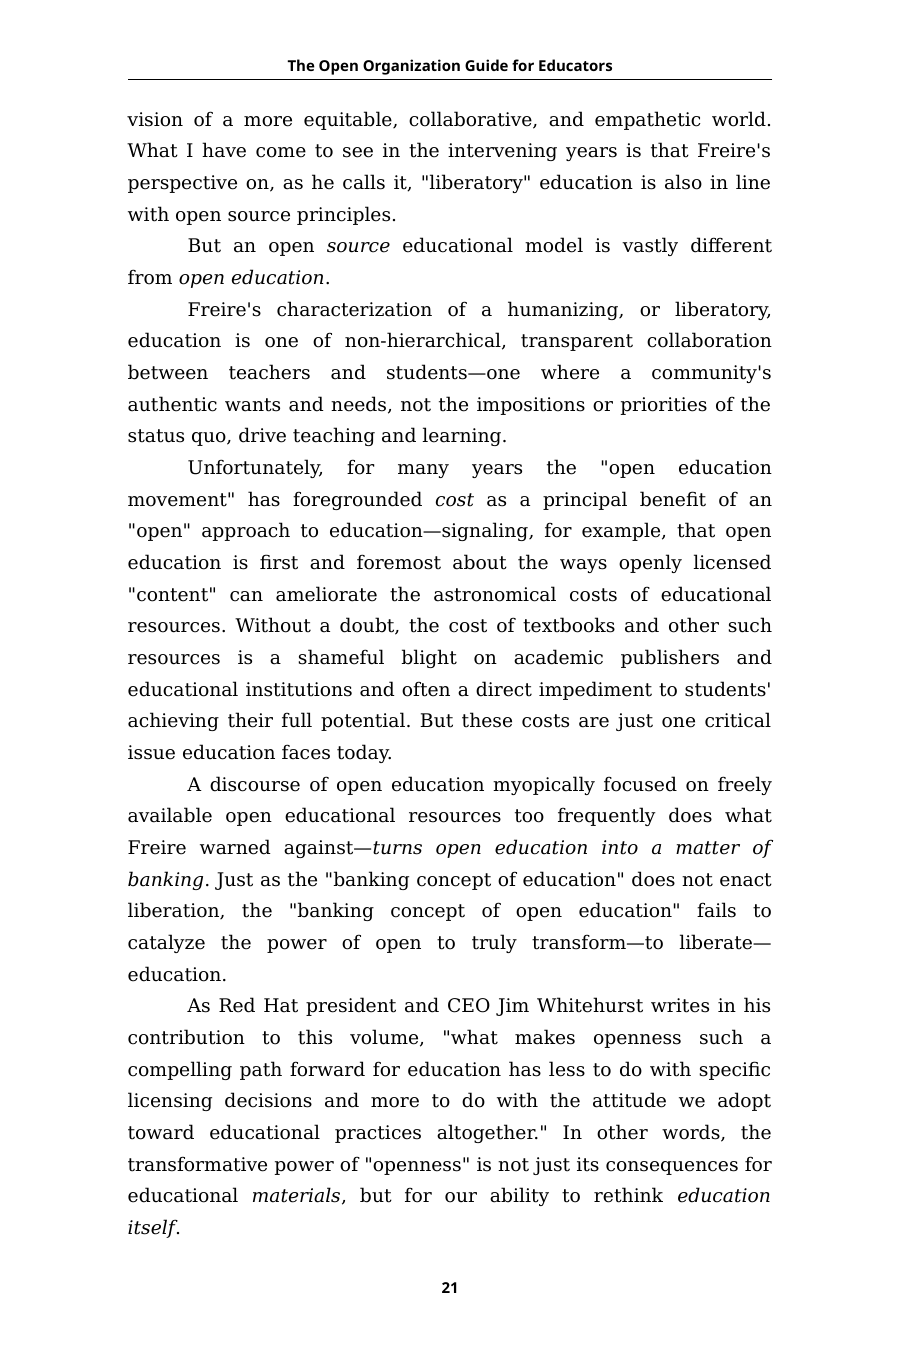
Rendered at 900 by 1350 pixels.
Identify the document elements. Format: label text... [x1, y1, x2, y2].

text But an open source educational model is vastly different from open education. [127, 235, 772, 289]
text As Red Hat president and CEO Jim Whitehurst writes in his contribution to this volume, "what makes openness such a compelling path forward for education has less to do with specific licensing decisions and more to do with the attitude we adopt toward educational practices altogether." In other words, the transformative power of "openness" is not just its consequences for educational materials, but for our ability to rethink education itself. [127, 995, 772, 1239]
text Freire's characterization of a humanizing, or liberatory, education is one of non-hierarchical, transparent collaboration between teachers and students—one where a community's authentic wants and needs, not the impositions or priorities of the status quo, drive teaching and learning. [127, 299, 772, 447]
text vision of a more equitable, collaborative, and empathetic world. What I have come to see in the intervening years is that Freire's perspective on, as he calls it, "liberatory" education is also in line with open source principles. [127, 109, 772, 226]
text A discourse of open education myopically focused on freely available open educational resources too frequently does what Freire warned against—turns open education into a matter of banking. Just as the "banking concept of education" does not enact liberation, the "banking concept of open education" fails to catalyze the power of open to truly transform—to liberate—education. [127, 774, 772, 986]
text Unfortunately, for many years the "open education movement" has foregrounded cost as a principal benefit of an "open" approach to education—signaling, for example, that open education is first and foremost about the ways openly licensed "content" can ameliorate the astronomical costs of educational resources. Without a doubt, the cost of textbooks and other such resources is a shameful blight on academic publishers and educational institutions and often a direct impediment to students' achieving their full potential. But these costs are just one critical issue education faces today. [127, 457, 772, 764]
